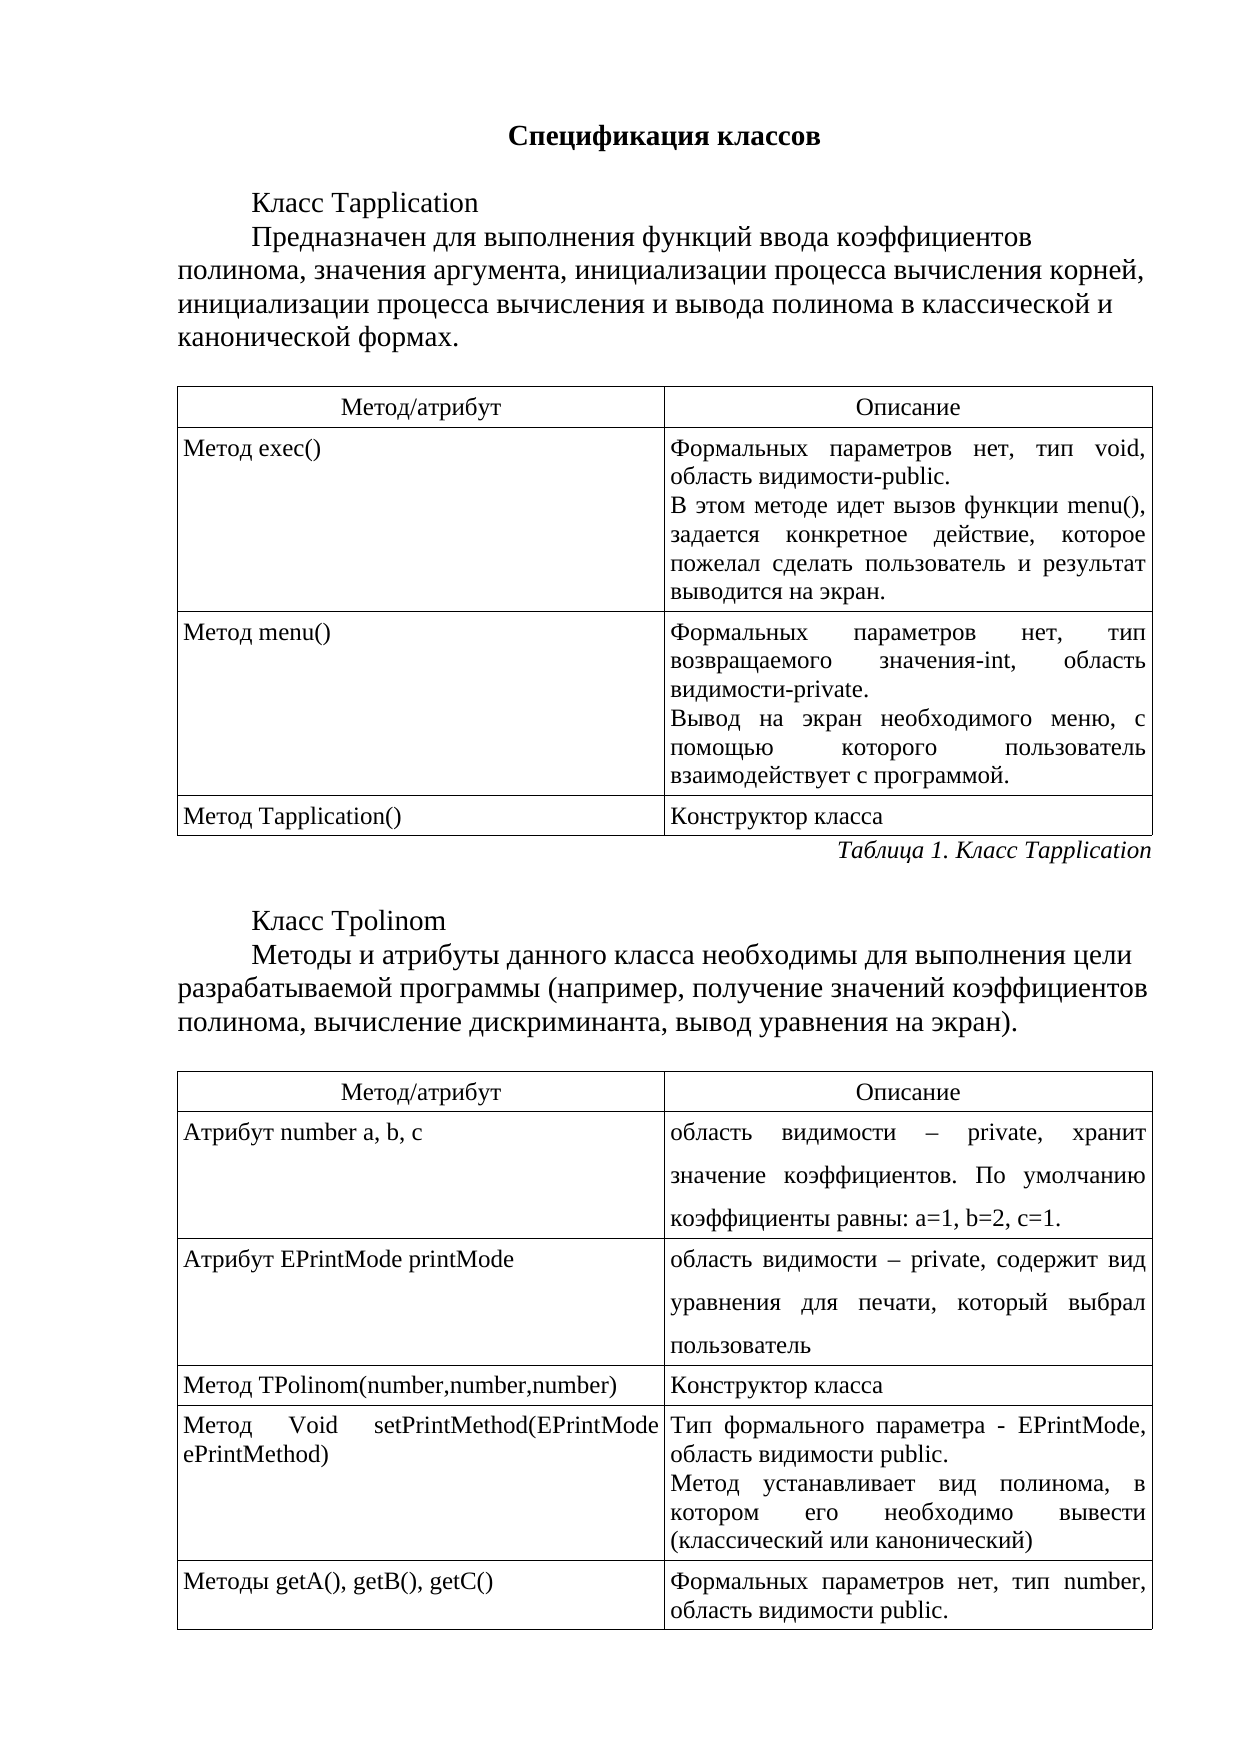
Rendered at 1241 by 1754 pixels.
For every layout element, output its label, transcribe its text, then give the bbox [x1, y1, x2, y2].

table_cell Метод exec() [178, 428, 664, 611]
table_header Метод/атрибут [178, 1072, 664, 1111]
table_cell Метод TPolinom(number,number,number) [178, 1366, 664, 1405]
table_header Описание [665, 387, 1152, 427]
table_cell область видимости – private, хранит значение коэффициентов. По умолчанию коэффициенты равны: a=1, b=2, c=1. [665, 1112, 1152, 1238]
table_cell Тип формального параметра - EPrintMode, область видимости public. Метод устанавливает вид полинома, в котором его необходимо вывести (классический или канонический) [665, 1406, 1152, 1560]
table_header Метод/атрибут [178, 387, 664, 427]
table_cell Атрибут EPrintMode printMode [178, 1239, 664, 1364]
table_cell Метод menu() [178, 612, 664, 795]
table_cell Формальных параметров нет, тип void, область видимости-public. В этом методе идет вызов функции menu(), задается конкретное действие, которое пожелал сделать пользователь и результат выводится на экран. [665, 428, 1152, 611]
table_cell Конструктор класса [665, 1366, 1152, 1405]
text Таблица 1. Класс Tapplication [177, 836, 1152, 864]
table_cell Формальных параметров нет, тип возвращаемого значения-int, область видимости-private. Вывод на экран необходимого меню, с помощью которого пользователь взаимодействует с программой. [665, 612, 1152, 795]
text Предназначен для выполнения функций ввода коэффициентов полинома, значения аргумента, инициализации процесса вычисления корней, инициализации процесса вычисления и вывода полинома в классической и канонической формах. [177, 219, 1152, 353]
table_cell Формальных параметров нет, тип number, область видимости public. [665, 1561, 1152, 1629]
table_cell область видимости – private, содержит вид уравнения для печати, который выбрал пользователь [665, 1239, 1152, 1364]
table_header Описание [665, 1072, 1152, 1111]
text Класс Tapplication [177, 185, 1152, 219]
table_cell Атрибут number a, b, c [178, 1112, 664, 1238]
text Методы и атрибуты данного класса необходимы для выполнения цели разрабатываемой программы (например, получение значений коэффициентов полинома, вычисление дискриминанта, вывод уравнения на экран). [177, 937, 1152, 1037]
table_cell Метод Void setPrintMethod(EPrintMode ePrintMethod) [178, 1406, 664, 1560]
table_cell Метод Tapplication() [178, 796, 664, 835]
table_cell Конструктор класса [665, 796, 1152, 835]
text Класс Tpolinom [177, 903, 1152, 937]
text Спецификация классов [177, 118, 1152, 152]
table_cell Методы getA(), getB(), getC() [178, 1561, 664, 1629]
